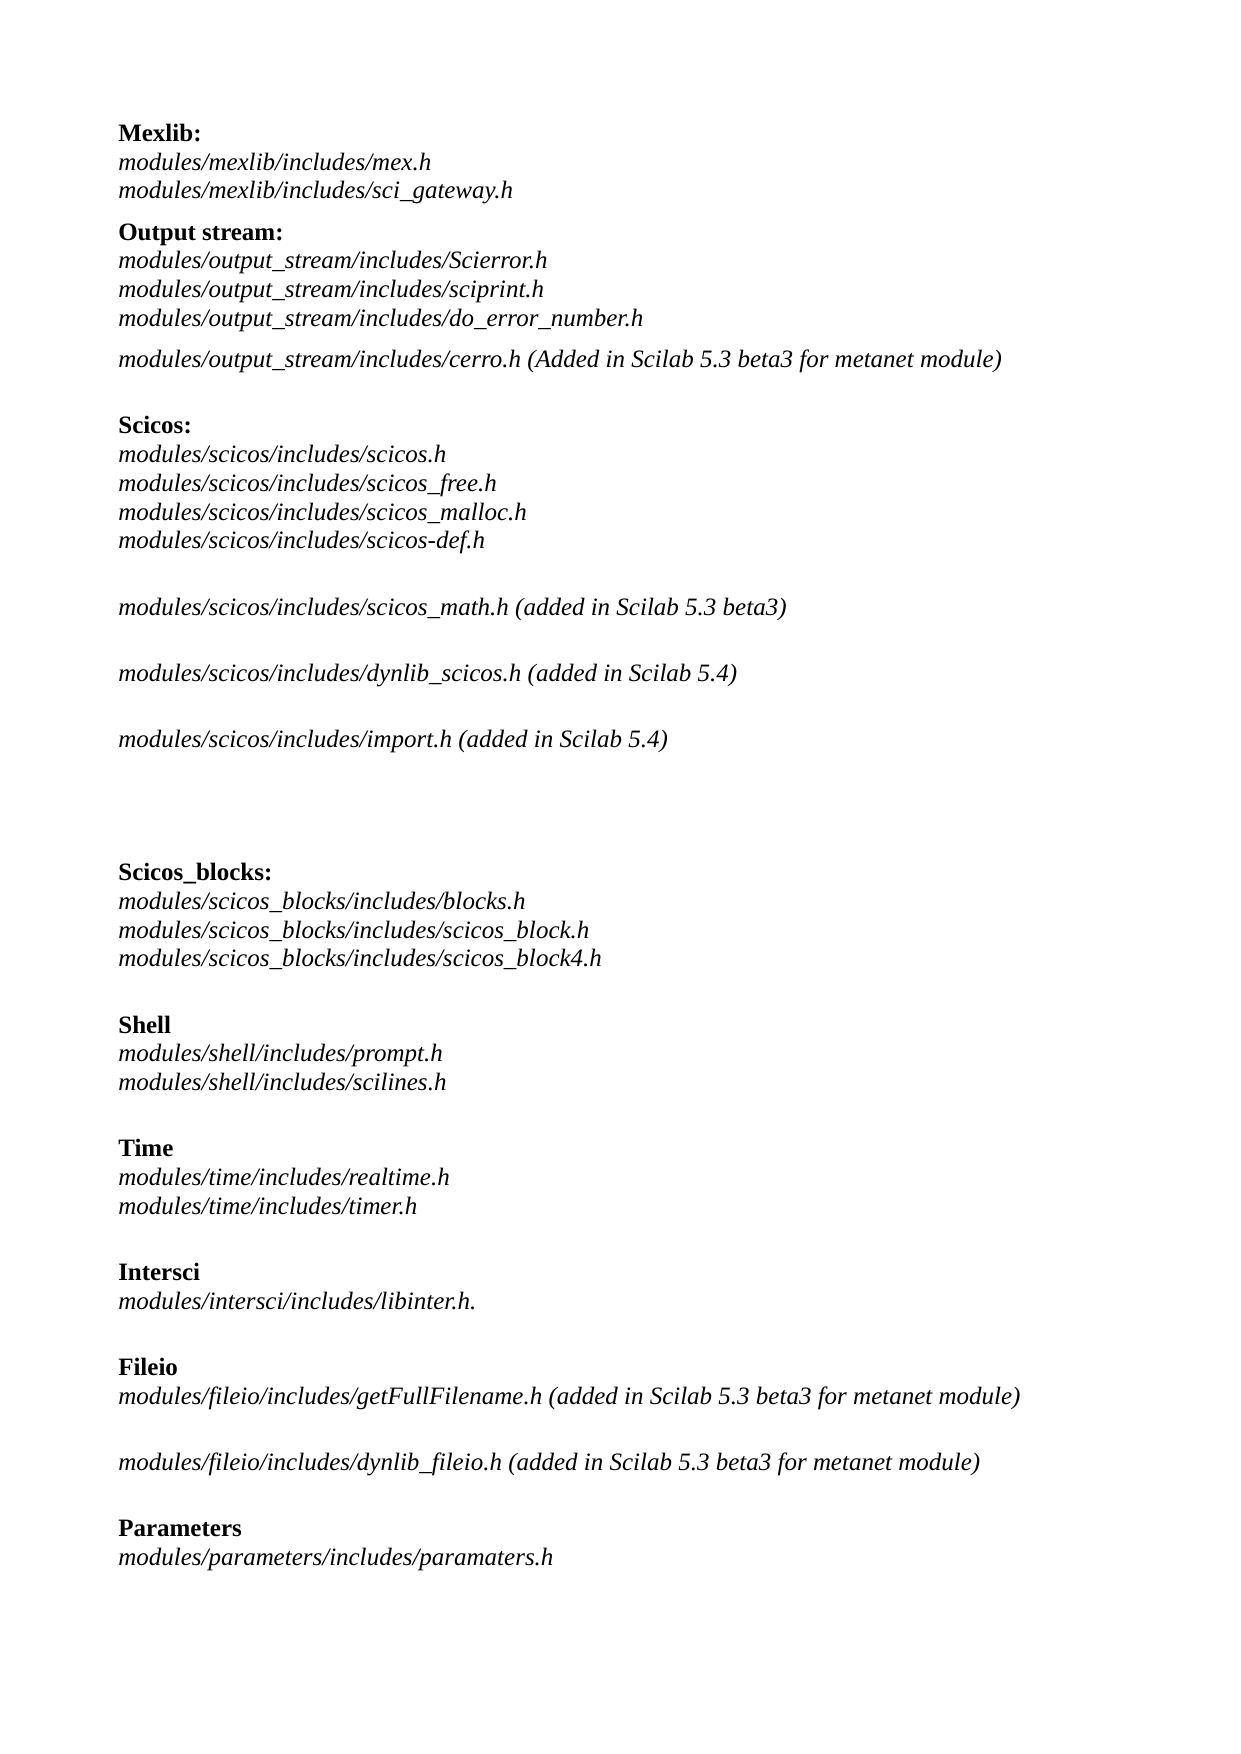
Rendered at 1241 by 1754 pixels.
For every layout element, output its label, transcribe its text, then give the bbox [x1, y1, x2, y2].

text Parameters modules/parameters/includes/paramaters.h [118, 1513, 1122, 1571]
text modules/scicos/includes/scicos_math.h (added in Scilab 5.3 beta3) [118, 592, 1122, 621]
text modules/scicos/includes/import.h (added in Scilab 5.4) [118, 724, 1122, 753]
text Scicos_blocks: modules/scicos_blocks/includes/blocks.h modules/scicos_blocks/includes/scicos_block.h modules/scicos_blocks/includes/scicos_block4.h [118, 857, 1122, 972]
text Time modules/time/includes/realtime.h modules/time/includes/timer.h [118, 1133, 1122, 1220]
text modules/output_stream/includes/cerro.h (Added in Scilab 5.3 beta3 for metanet module) [118, 344, 1122, 373]
text Output stream: modules/output_stream/includes/Scierror.h modules/output_stream/includes/sciprint.h modules/output_stream/includes/do_error_number.h [118, 217, 1122, 332]
text Intersci modules/intersci/includes/libinter.h. [118, 1257, 1122, 1315]
text modules/fileio/includes/dynlib_fileio.h (added in Scilab 5.3 beta3 for metanet module) [118, 1447, 1122, 1476]
text Shell modules/shell/includes/prompt.h modules/shell/includes/scilines.h [118, 1010, 1122, 1096]
text Fileio modules/fileio/includes/getFullFilename.h (added in Scilab 5.3 beta3 for metanet module) [118, 1352, 1122, 1410]
text Scicos: modules/scicos/includes/scicos.h modules/scicos/includes/scicos_free.h modules/scicos/includes/scicos_malloc.h modules/scicos/includes/scicos-def.h [118, 411, 1122, 554]
text Mexlib: modules/mexlib/includes/mex.h modules/mexlib/includes/sci_gateway.h [118, 118, 1122, 204]
text modules/scicos/includes/dynlib_scicos.h (added in Scilab 5.4) [118, 658, 1122, 687]
